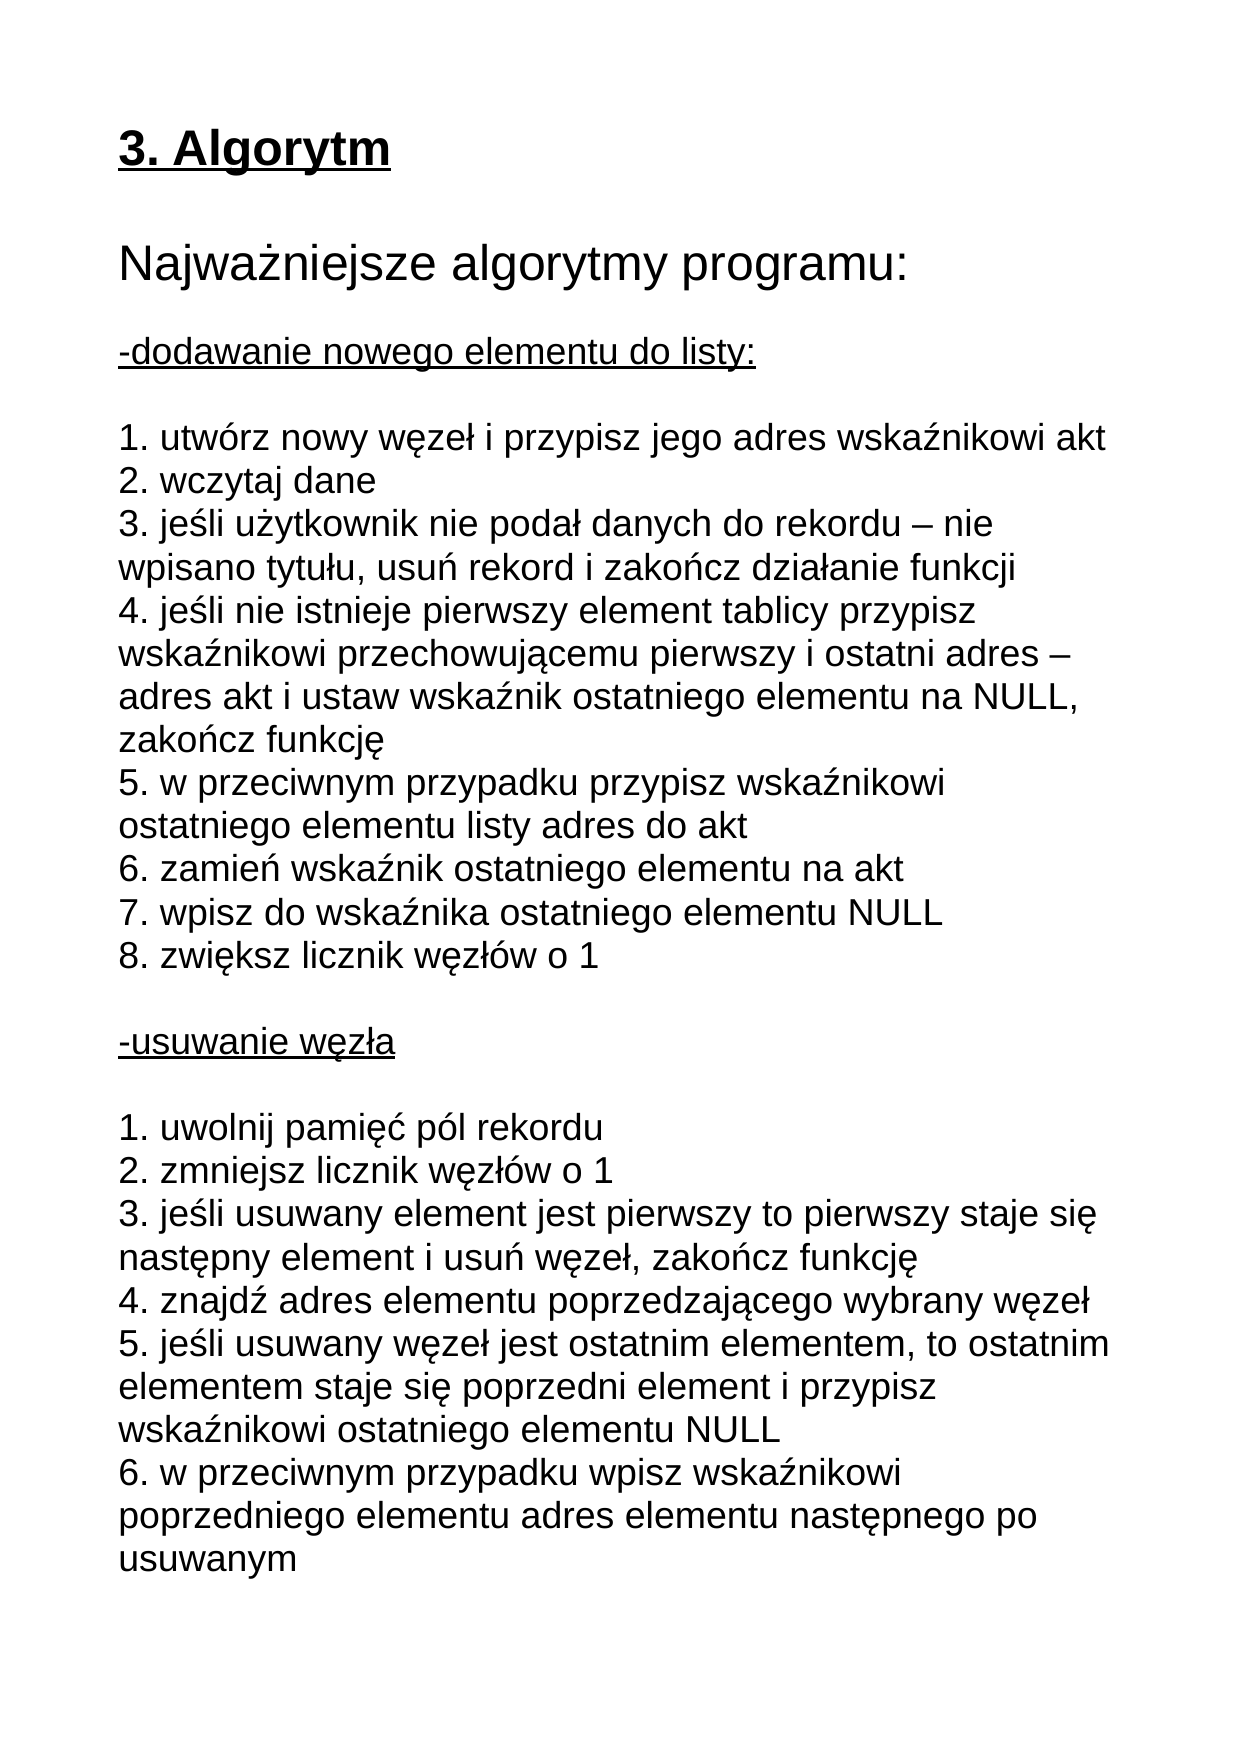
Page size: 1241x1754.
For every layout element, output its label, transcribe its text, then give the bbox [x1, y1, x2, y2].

text 3. jeśli usuwany element jest pierwszy to pierwszy staje się następny element i usuń węzeł, zakończ funkcję [118, 1192, 1122, 1278]
text 6. zamień wskaźnik ostatniego elementu na akt [118, 847, 1122, 890]
text -usuwanie węzła [118, 1019, 1122, 1062]
text 3. Algorytm [118, 118, 1122, 176]
text 5. w przeciwnym przypadku przypisz wskaźnikowi ostatniego elementu listy adres do akt [118, 760, 1122, 847]
text Najważniejsze algorytmy programu: [118, 233, 1122, 291]
text 8. zwiększ licznik węzłów o 1 [118, 933, 1122, 976]
text 6. w przeciwnym przypadku wpisz wskaźnikowi poprzedniego elementu adres elementu następnego po usuwanym [118, 1450, 1122, 1580]
text 1. utwórz nowy węzeł i przypisz jego adres wskaźnikowi akt [118, 415, 1122, 458]
text 1. uwolnij pamięć pól rekordu [118, 1105, 1122, 1148]
text 4. znajdź adres elementu poprzedzającego wybrany węzeł [118, 1278, 1122, 1321]
text 4. jeśli nie istnieje pierwszy element tablicy przypisz wskaźnikowi przechowującemu pierwszy i ostatni adres – adres akt i ustaw wskaźnik ostatniego elementu na NULL, zakończ funkcję [118, 588, 1122, 760]
text 7. wpisz do wskaźnika ostatniego elementu NULL [118, 890, 1122, 933]
text -dodawanie nowego elementu do listy: [118, 329, 1122, 372]
text 2. wczytaj dane [118, 458, 1122, 502]
text 5. jeśli usuwany węzeł jest ostatnim elementem, to ostatnim elementem staje się poprzedni element i przypisz wskaźnikowi ostatniego elementu NULL [118, 1321, 1122, 1450]
text 3. jeśli użytkownik nie podał danych do rekordu – nie wpisano tytułu, usuń rekord i zakończ działanie funkcji [118, 502, 1122, 588]
text 2. zmniejsz licznik węzłów o 1 [118, 1148, 1122, 1192]
